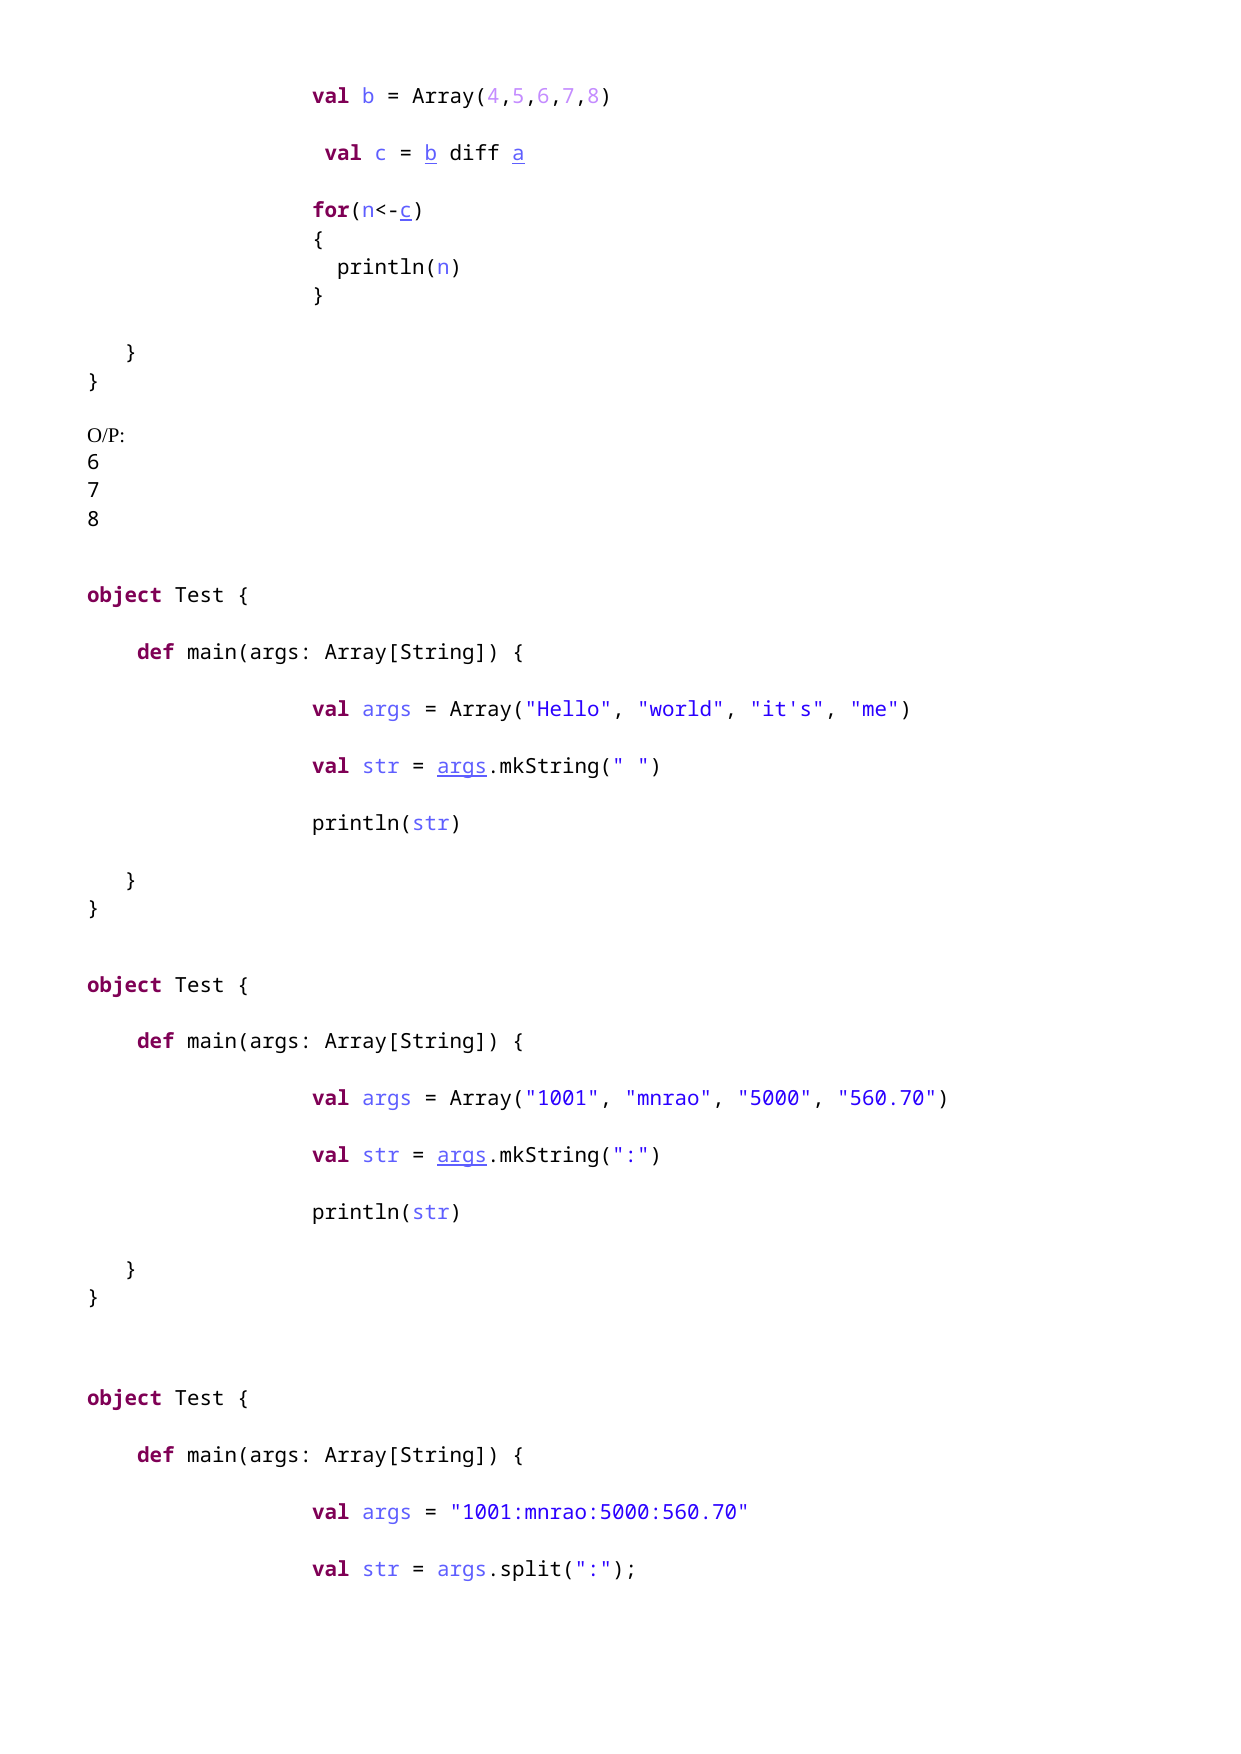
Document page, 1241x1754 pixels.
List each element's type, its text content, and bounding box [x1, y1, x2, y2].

text val args = "1001:mnrao:5000:560.70" [87, 1497, 1155, 1525]
text val str = args.mkString(":") [87, 1140, 1155, 1169]
text def main(args: Array[String]) { [87, 1440, 1155, 1468]
text 7 [87, 475, 1155, 504]
text 6 [87, 447, 1155, 475]
text val str = args.split(":"); [87, 1554, 1155, 1582]
text println(str) [87, 808, 1155, 836]
text def main(args: Array[String]) { [87, 1027, 1155, 1055]
text for(n<-c) [87, 195, 1155, 224]
text val args = Array("Hello", "world", "it's", "me") [87, 694, 1155, 722]
text } [87, 337, 1155, 366]
text val str = args.mkString(" ") [87, 751, 1155, 779]
text val b = Array(4,5,6,7,8) [87, 82, 1155, 110]
text def main(args: Array[String]) { [87, 637, 1155, 666]
text object Test { [87, 1383, 1155, 1412]
text object Test { [87, 970, 1155, 998]
text } [87, 281, 1155, 309]
text { [87, 224, 1155, 252]
text 8 [87, 504, 1155, 532]
text object Test { [87, 580, 1155, 609]
text println(n) [87, 252, 1155, 281]
text val c = b diff a [87, 138, 1155, 167]
text val args = Array("1001", "mnrao", "5000", "560.70") [87, 1083, 1155, 1112]
text } [87, 1282, 1155, 1311]
text O/P: [87, 423, 1155, 447]
text } [87, 366, 1155, 394]
text println(str) [87, 1197, 1155, 1226]
text } [87, 865, 1155, 893]
text } [87, 1254, 1155, 1282]
text } [87, 893, 1155, 922]
